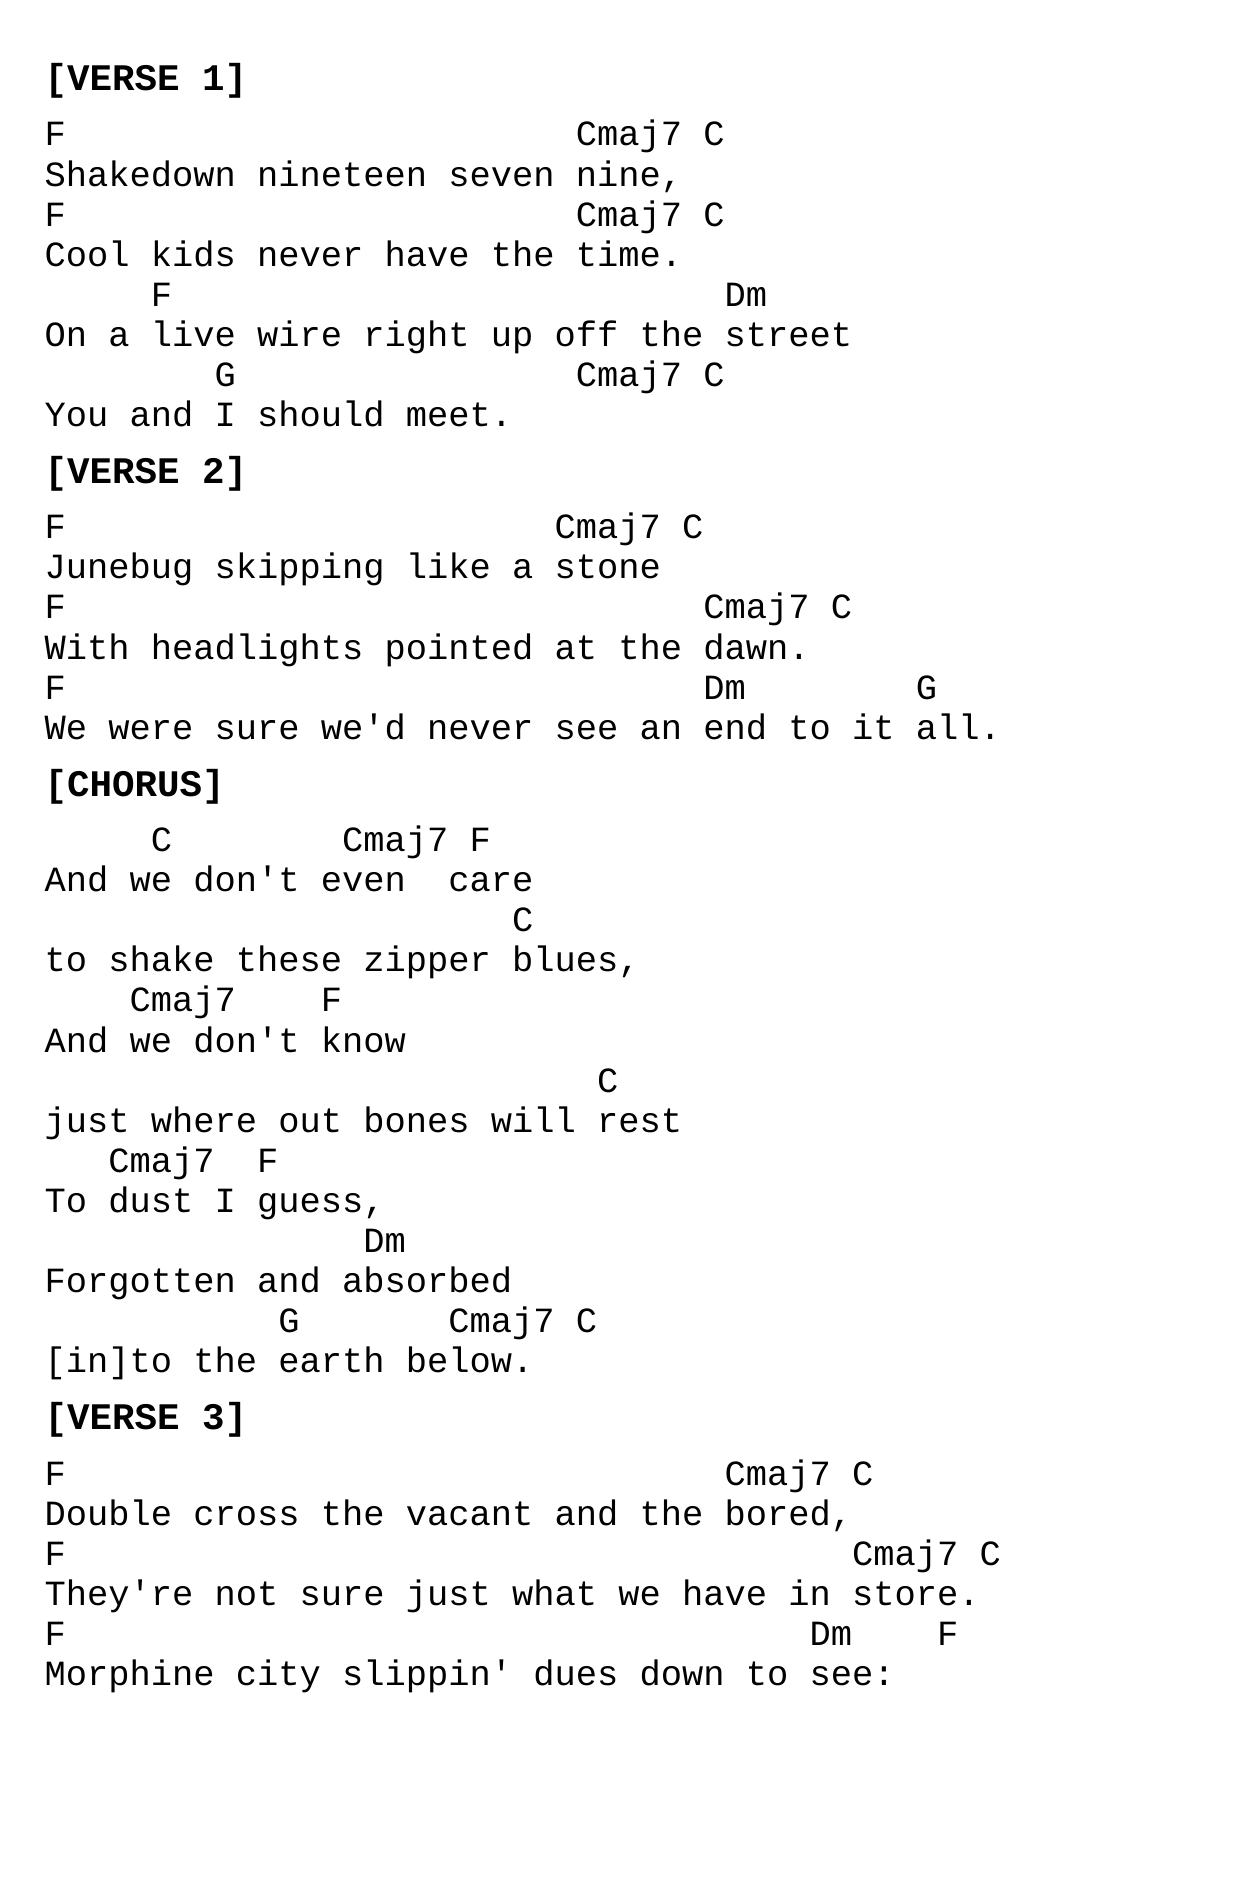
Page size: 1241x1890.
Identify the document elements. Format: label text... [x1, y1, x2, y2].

text And we don't know [44, 1022, 1063, 1063]
text to shake these zipper blues, [44, 942, 1063, 982]
text C [44, 1063, 1063, 1103]
text F Cmaj7 C [44, 589, 1063, 629]
text Cmaj7 F [44, 982, 1063, 1022]
text Forgotten and absorbed [44, 1263, 1063, 1303]
text Shakedown nineteen seven nine, [44, 156, 1063, 197]
text And we don't even care [44, 862, 1063, 902]
text F Cmaj7 C [44, 1536, 1063, 1576]
text On a live wire right up off the street [44, 317, 1063, 357]
subtitle [CHORUS] [44, 765, 1063, 807]
subtitle [VERSE 3] [44, 1398, 1063, 1441]
text F Cmaj7 C [44, 116, 1063, 156]
text C Cmaj7 F [44, 822, 1063, 862]
text With headlights pointed at the dawn. [44, 629, 1063, 670]
text We were sure we'd never see an end to it all. [44, 710, 1063, 750]
text C [44, 902, 1063, 942]
text F Dm [44, 277, 1063, 317]
text F Cmaj7 C [44, 509, 1063, 549]
text F Dm G [44, 670, 1063, 710]
text G Cmaj7 C [44, 1303, 1063, 1343]
text Cool kids never have the time. [44, 237, 1063, 277]
subtitle [VERSE 2] [44, 452, 1063, 494]
text F Cmaj7 C [44, 197, 1063, 237]
text Cmaj7 F [44, 1143, 1063, 1183]
text G Cmaj7 C [44, 357, 1063, 397]
text Dm [44, 1223, 1063, 1263]
text They're not sure just what we have in store. [44, 1576, 1063, 1616]
text You and I should meet. [44, 397, 1063, 437]
text Double cross the vacant and the bored, [44, 1496, 1063, 1536]
text just where out bones will rest [44, 1103, 1063, 1143]
subtitle [VERSE 1] [44, 59, 1063, 102]
text [in]to the earth below. [44, 1343, 1063, 1383]
text To dust I guess, [44, 1183, 1063, 1223]
text Morphine city slippin' dues down to see: [44, 1656, 1063, 1696]
text F Cmaj7 C [44, 1456, 1063, 1496]
text Junebug skipping like a stone [44, 549, 1063, 589]
text F Dm F [44, 1616, 1063, 1656]
